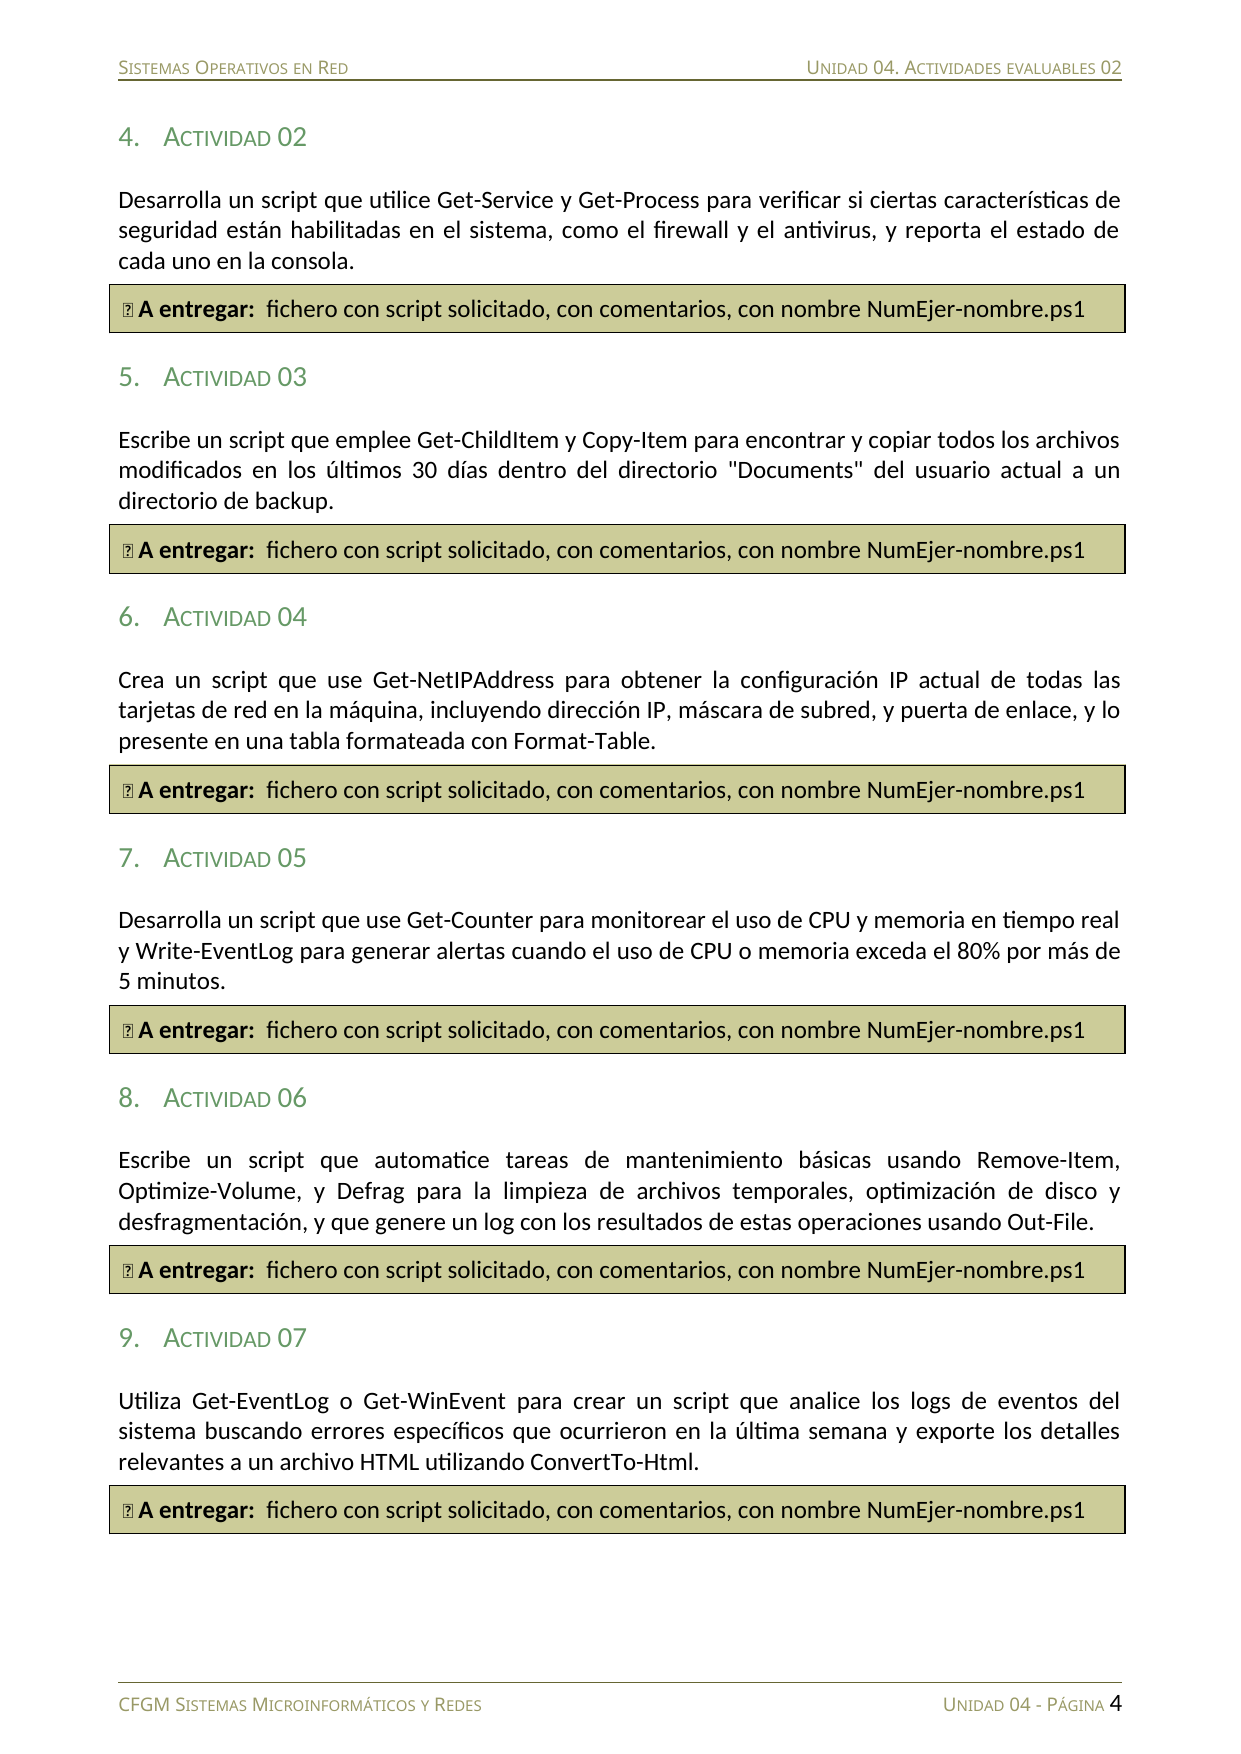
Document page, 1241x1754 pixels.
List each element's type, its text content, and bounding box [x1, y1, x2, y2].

text Crea un script que use Get-NetIPAddress para obtener la configuración IP actual de todas las tarjetas de red en la máquina, incluyendo dirección IP, máscara de subred, y puerta de enlace, y lo presente en una tabla formateada con Format-Table. [118, 664, 1122, 756]
subtitle Actividad 03 [118, 358, 1122, 394]
text 📕 A entregar: fichero con script solicitado, con comentarios, con nombre NumEjer-nombre.ps1 [110, 525, 1124, 573]
subtitle Actividad 02 [118, 118, 1122, 154]
text Escribe un script que automatice tareas de mantenimiento básicas usando Remove-Item, Optimize-Volume, y Defrag para la limpieza de archivos temporales, optimización de disco y desfragmentación, y que genere un log con los resultados de estas operaciones usando Out-File. [118, 1144, 1122, 1236]
text Desarrolla un script que utilice Get-Service y Get-Process para verificar si ciertas características de seguridad están habilitadas en el sistema, como el firewall y el antivirus, y reporta el estado de cada uno en la consola. [118, 184, 1122, 275]
text Escribe un script que emplee Get-ChildItem y Copy-Item para encontrar y copiar todos los archivos modificados en los últimos 30 días dentro del directorio "Documents" del usuario actual a un directorio de backup. [118, 424, 1122, 516]
subtitle Actividad 07 [118, 1319, 1122, 1355]
text 📕 A entregar: fichero con script solicitado, con comentarios, con nombre NumEjer-nombre.ps1 [110, 766, 1124, 813]
text Utiliza Get-EventLog o Get-WinEvent para crear un script que analice los logs de eventos del sistema buscando errores específicos que ocurrieron en la última semana y exporte los detalles relevantes a un archivo HTML utilizando ConvertTo-Html. [118, 1385, 1122, 1476]
subtitle Actividad 04 [118, 598, 1122, 634]
text 📕 A entregar: fichero con script solicitado, con comentarios, con nombre NumEjer-nombre.ps1 [110, 285, 1124, 332]
text 📕 A entregar: fichero con script solicitado, con comentarios, con nombre NumEjer-nombre.ps1 [110, 1246, 1124, 1293]
subtitle Actividad 05 [118, 839, 1122, 874]
text Desarrolla un script que use Get-Counter para monitorear el uso de CPU y memoria en tiempo real y Write-EventLog para generar alertas cuando el uso de CPU o memoria exceda el 80% por más de 5 minutos. [118, 904, 1122, 996]
text 📕 A entregar: fichero con script solicitado, con comentarios, con nombre NumEjer-nombre.ps1 [110, 1006, 1124, 1053]
text 📕 A entregar: fichero con script solicitado, con comentarios, con nombre NumEjer-nombre.ps1 [110, 1486, 1124, 1533]
subtitle Actividad 06 [118, 1079, 1122, 1114]
